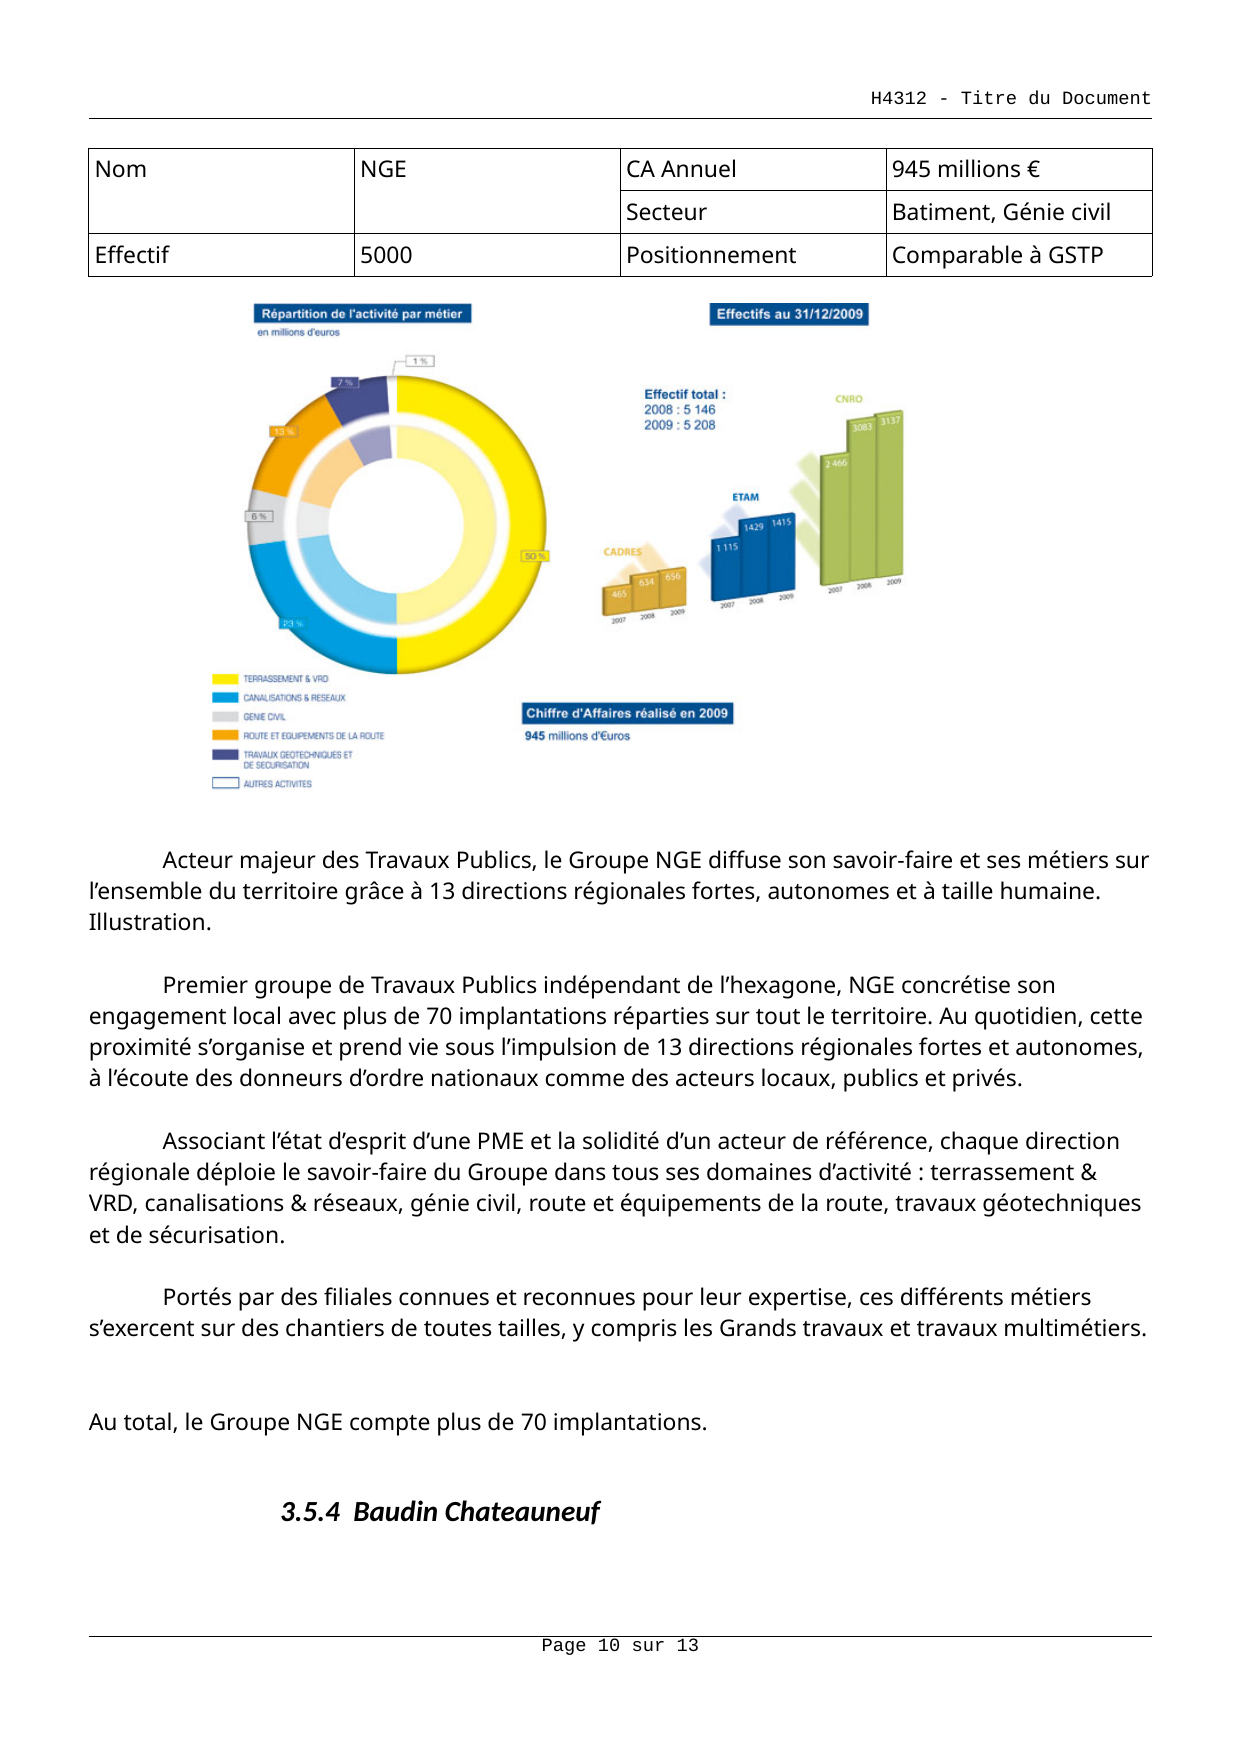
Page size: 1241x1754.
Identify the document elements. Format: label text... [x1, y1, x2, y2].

table_header NGE [355, 149, 620, 233]
picture [212, 303, 1012, 793]
text Acteur majeur des Travaux Publics, le Groupe NGE diffuse son savoir-faire et ses métiers sur l’ensemble du territoire grâce à 13 directions régionales fortes, autonomes et à taille humaine. Illustration. [88, 843, 1152, 937]
table_cell Positionnement [621, 234, 886, 276]
table_header Nom [89, 149, 354, 233]
table_cell 5000 [355, 234, 620, 276]
table_cell Comparable à GSTP [887, 234, 1152, 276]
table_header CA Annuel [621, 149, 886, 190]
table_header 945 millions € [887, 149, 1152, 190]
table_cell Secteur [621, 191, 886, 233]
table_cell Effectif [89, 234, 354, 276]
text Premier groupe de Travaux Publics indépendant de l’hexagone, NGE concrétise son engagement local avec plus de 70 implantations réparties sur tout le territoire. Au quotidien, cette proximité s’organise et prend vie sous l’impulsion de 13 directions régionales fortes et autonomes, à l’écoute des donneurs d’ordre nationaux comme des acteurs locaux, publics et privés. Associant l’état d’esprit d’une PME et la solidité d’un acteur de référence, chaque direction régionale déploie le savoir-faire du Groupe dans tous ses domaines d’activité : terrassement & VRD, canalisations & réseaux, génie civil, route et équipements de la route, travaux géotechniques et de sécurisation. Portés par des filiales connues et reconnues pour leur expertise, ces différents métiers s’exercent sur des chantiers de toutes tailles, y compris les Grands travaux et travaux multimétiers. Au total, le Groupe NGE compte plus de 70 implantations. [88, 937, 1152, 1437]
subtitle Baudin Chateauneuf [280, 1493, 1152, 1529]
table_cell Batiment, Génie civil [887, 191, 1152, 233]
